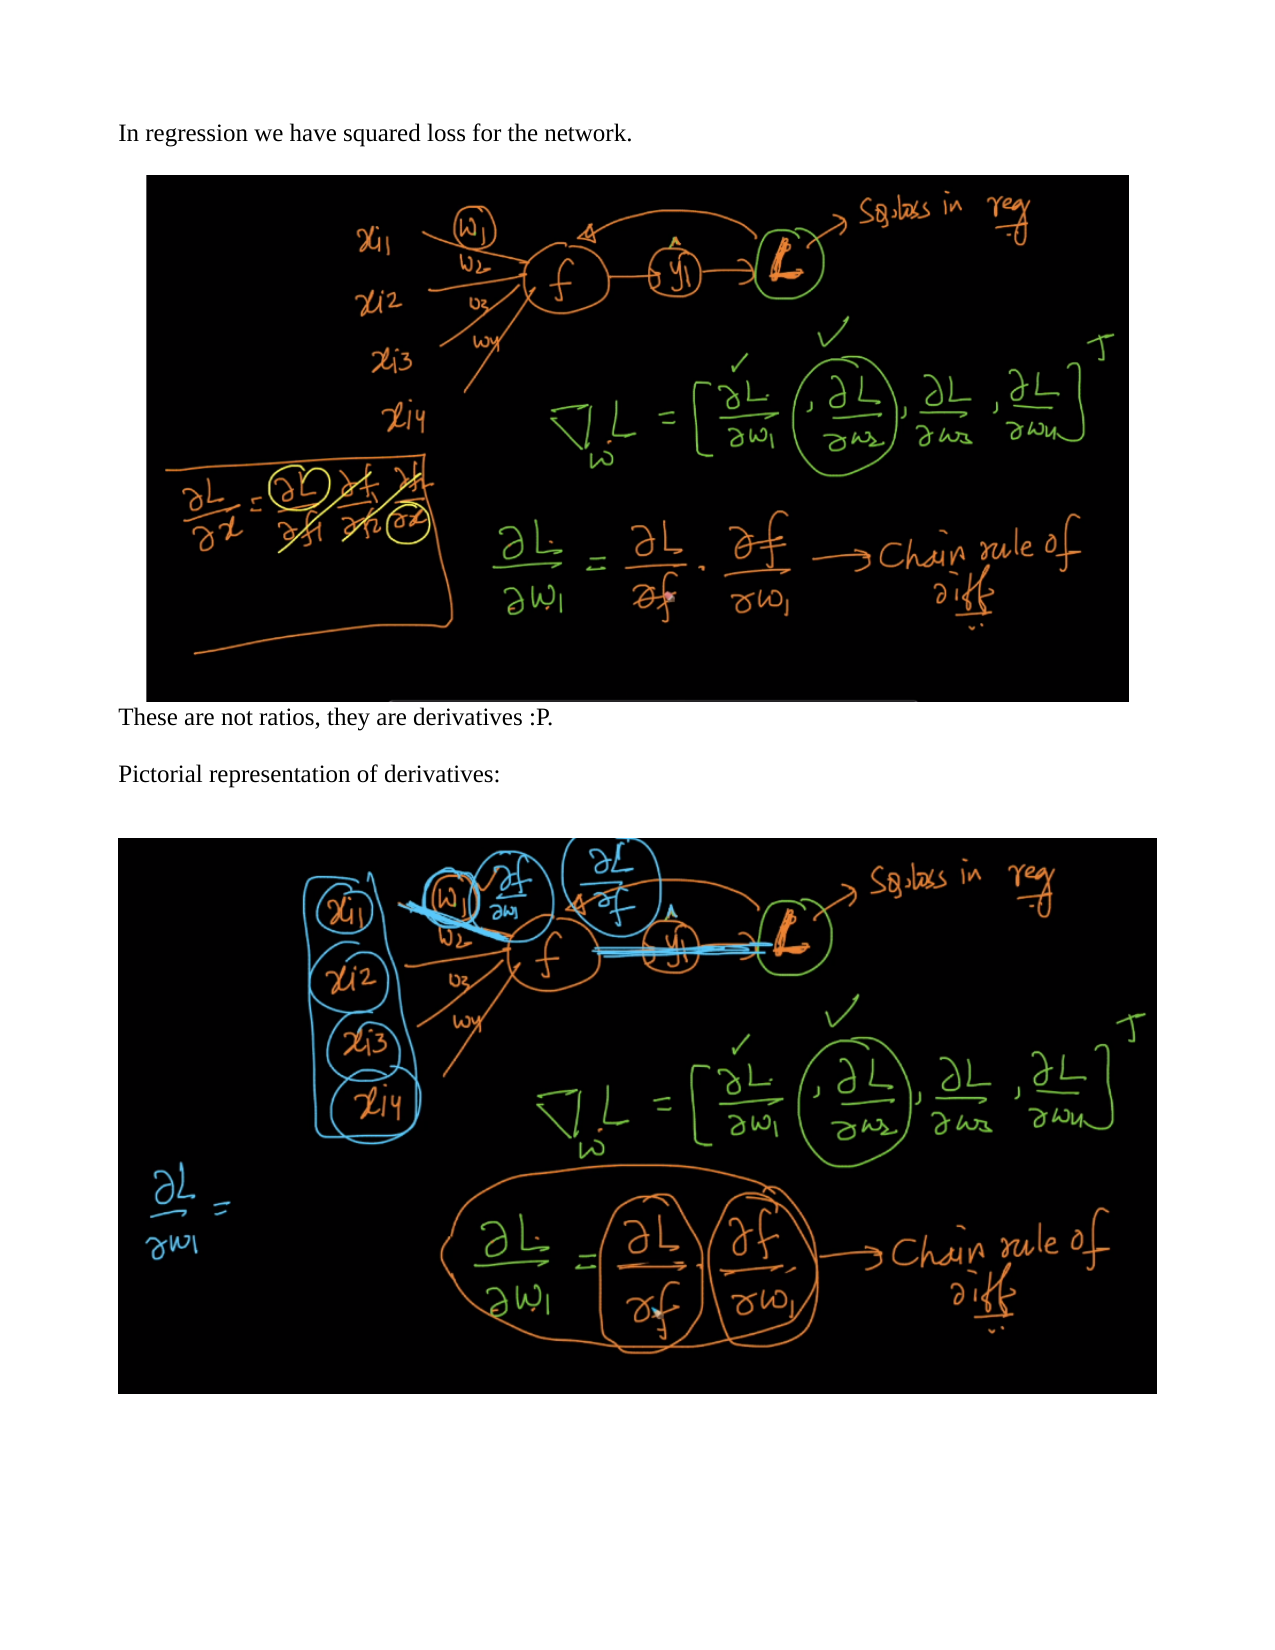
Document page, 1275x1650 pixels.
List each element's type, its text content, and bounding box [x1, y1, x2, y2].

picture [146, 175, 1129, 702]
text Pictorial representation of derivatives: [118, 759, 1157, 788]
picture [118, 838, 1157, 1394]
text These are not ratios, they are derivatives :P. [118, 176, 1157, 731]
text In regression we have squared loss for the network. [118, 118, 1157, 147]
